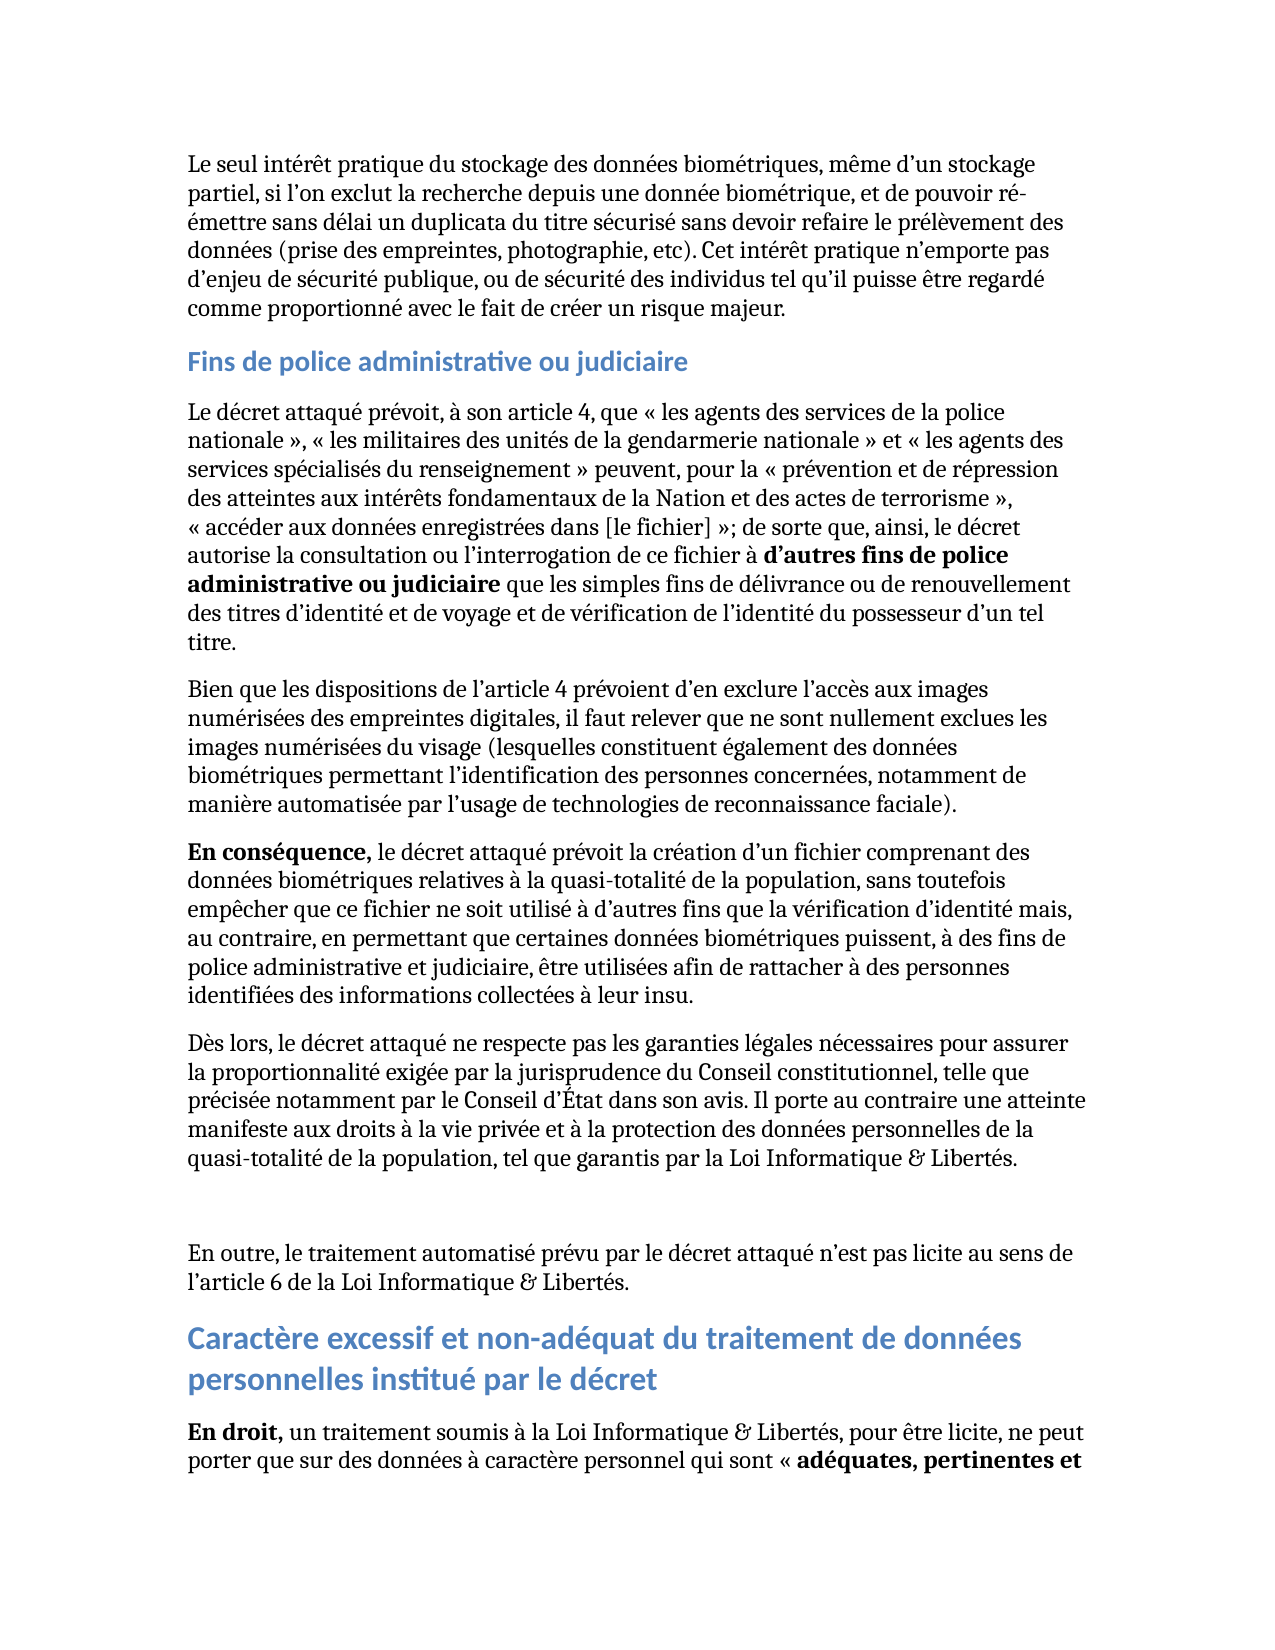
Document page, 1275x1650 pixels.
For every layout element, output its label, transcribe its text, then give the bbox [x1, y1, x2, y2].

text Le seul intérêt pratique du stockage des données biométriques, même d’un stockage partiel, si l’on exclut la recherche depuis une donnée biométrique, et de pouvoir ré-émettre sans délai un duplicata du titre sécurisé sans devoir refaire le prélèvement des données (prise des empreintes, photographie, etc). Cet intérêt pratique n’emporte pas d’enjeu de sécurité publique, ou de sécurité des individus tel qu’il puisse être regardé comme proportionné avec le fait de créer un risque majeur. [187, 150, 1087, 322]
text Dès lors, le décret attaqué ne respecte pas les garanties légales nécessaires pour assurer la proportionnalité exigée par la jurisprudence du Conseil constitutionnel, telle que précisée notamment par le Conseil d’État dans son avis. Il porte au contraire une atteinte manifeste aux droits à la vie privée et à la protection des données personnelles de la quasi-totalité de la population, tel que garantis par la Loi Informatique & Libertés. [187, 1029, 1087, 1173]
subtitle Fins de police administrative ou judiciaire [187, 343, 1087, 379]
text Bien que les dispositions de l’article 4 prévoient d’en exclure l’accès aux images numérisées des empreintes digitales, il faut relever que ne sont nullement exclues les images numérisées du visage (lesquelles constituent également des données biométriques permettant l’identification des personnes concernées, notamment de manière automatisée par l’usage de technologies de reconnaissance faciale). [187, 675, 1087, 819]
text Le décret attaqué prévoit, à son article 4, que « les agents des services de la police nationale », « les militaires des unités de la gendarmerie nationale » et « les agents des services spécialisés du renseignement » peuvent, pour la « prévention et de répression des atteintes aux intérêts fondamentaux de la Nation et des actes de terrorisme », « accéder aux données enregistrées dans [le fichier] »; de sorte que, ainsi, le décret autorise la consultation ou l’interrogation de ce fichier à d’autres fins de police administrative ou judiciaire que les simples fins de délivrance ou de renouvellement des titres d’identité et de voyage et de vérification de l’identité du possesseur d’un tel titre. [187, 398, 1087, 656]
text En outre, le traitement automatisé prévu par le décret attaqué n’est pas licite au sens de l’article 6 de la Loi Informatique & Libertés. [187, 1239, 1087, 1296]
text En conséquence, le décret attaqué prévoit la création d’un fichier comprenant des données biométriques relatives à la quasi-totalité de la population, sans toutefois empêcher que ce fichier ne soit utilisé à d’autres fins que la vérification d’identité mais, au contraire, en permettant que certaines données biométriques puissent, à des fins de police administrative et judiciaire, être utilisées afin de rattacher à des personnes identifiées des informations collectées à leur insu. [187, 838, 1087, 1010]
text En droit, un traitement soumis à la Loi Informatique & Libertés, pour être licite, ne peut porter que sur des données à caractère personnel qui sont « adéquates, pertinentes et [187, 1417, 1087, 1475]
subtitle Caractère excessif et non-adéquat du traitement de données personnelles institué par le décret [187, 1317, 1087, 1399]
